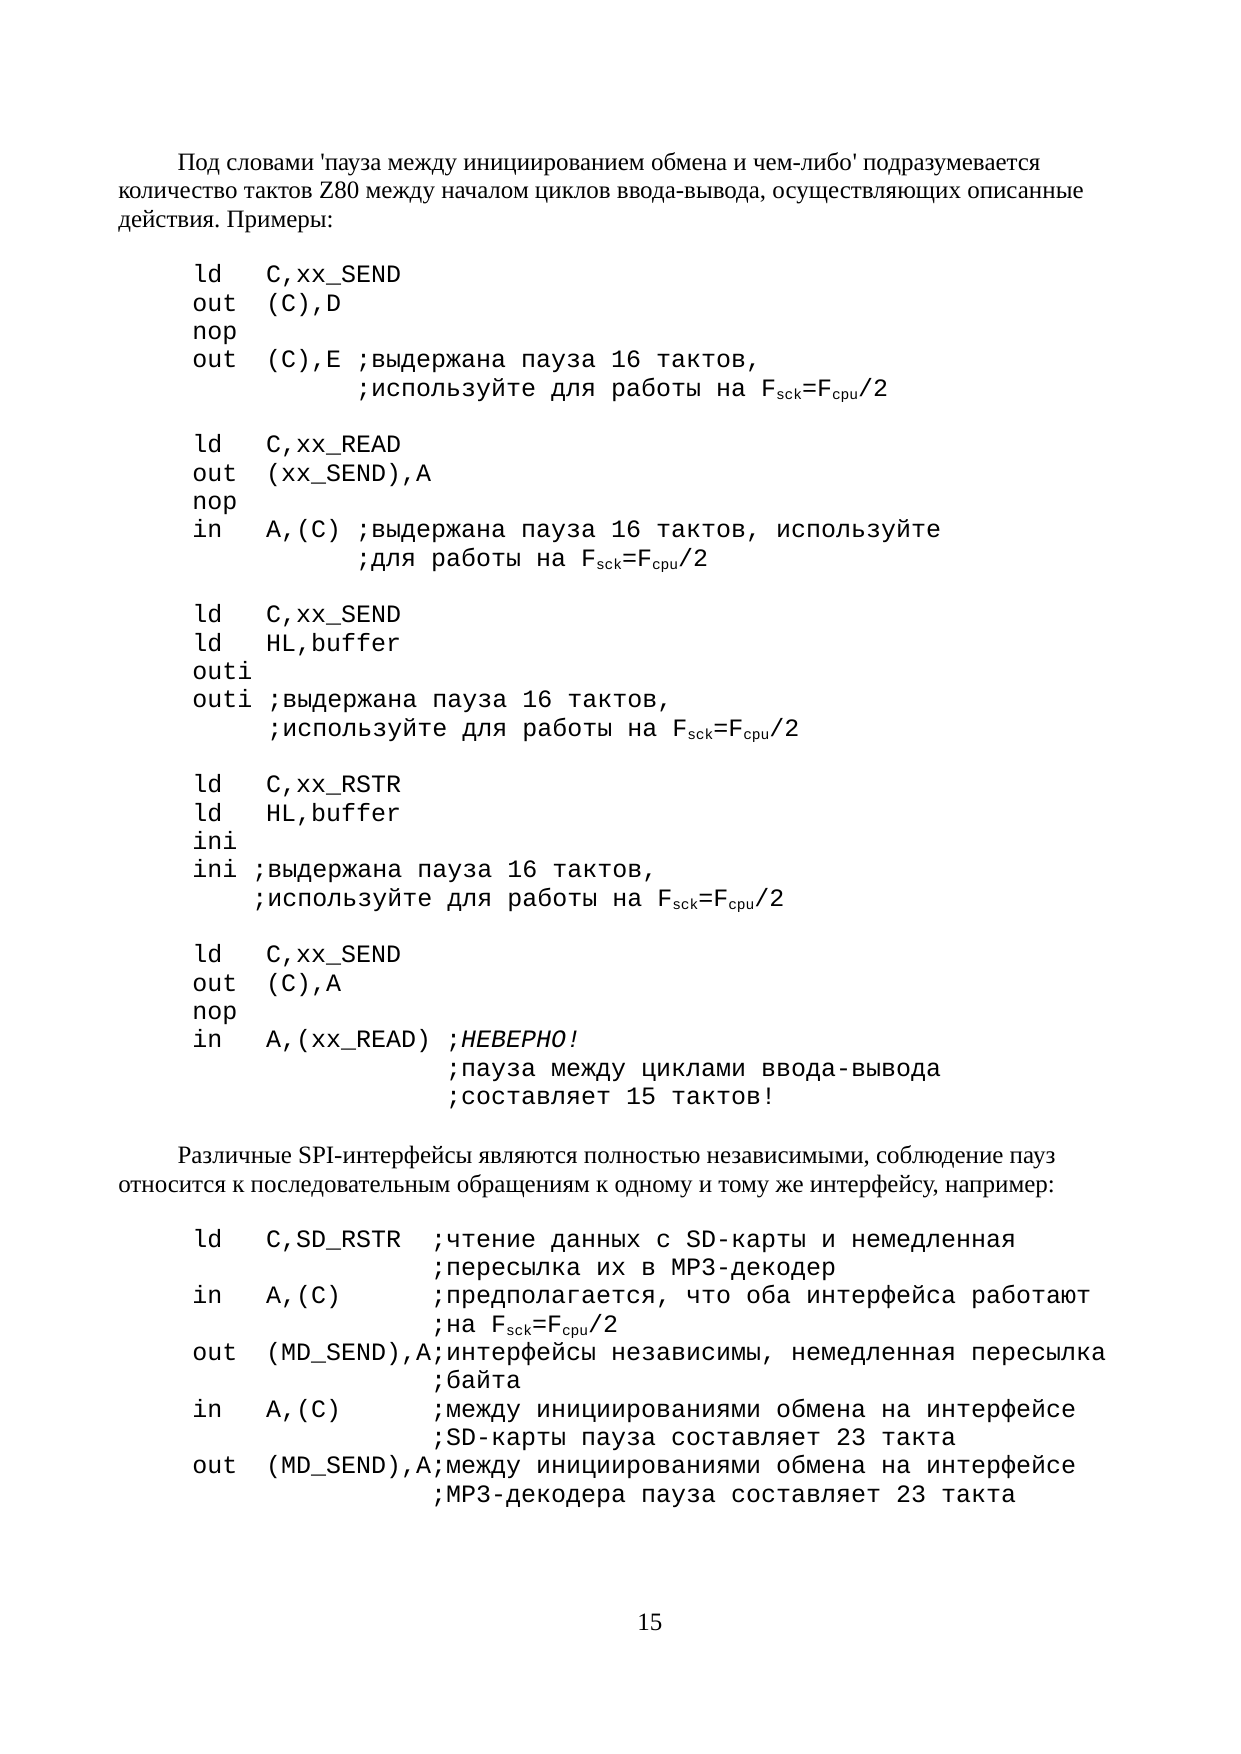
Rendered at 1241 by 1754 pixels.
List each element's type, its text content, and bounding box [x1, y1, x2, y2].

text ld HL,buffer [118, 630, 1122, 658]
text in A,(C) ;выдержана пауза 16 тактов, используйте [118, 517, 1122, 545]
text ld C,xx_SEND [118, 602, 1122, 630]
text Различные SPI-интерфейсы являются полностью независимыми, соблюдение пауз относится к последовательным обращениям к одному и тому же интерфейсу, например: [118, 1140, 1122, 1198]
text ini [118, 828, 1122, 857]
text ;составляет 15 тактов! [118, 1083, 1122, 1112]
text out (xx_SEND),A [118, 460, 1122, 488]
text ld C,SD_RSTR ;чтение данных с SD-карты и немедленная [118, 1226, 1122, 1255]
text nop [118, 998, 1122, 1027]
text ;для работы на Fsck=Fcpu/2 [118, 545, 1122, 573]
text ld C,xx_RSTR [118, 772, 1122, 800]
text out (C),A [118, 970, 1122, 998]
text in A,(xx_READ) ;НЕВЕРНО! [118, 1027, 1122, 1055]
text ;используйте для работы на Fsck=Fcpu/2 [118, 375, 1122, 403]
text ini ;выдержана пауза 16 тактов, [118, 857, 1122, 885]
text out (C),D [118, 290, 1122, 318]
text ;байта [118, 1368, 1122, 1396]
text ;MP3-декодера пауза составляет 23 такта [118, 1481, 1122, 1510]
text ld C,xx_SEND [118, 262, 1122, 290]
text in A,(C) ;предполагается, что оба интерфейса работают [118, 1283, 1122, 1311]
text outi ;выдержана пауза 16 тактов, [118, 687, 1122, 715]
text ;пересылка их в MP3-декодер [118, 1255, 1122, 1283]
text ;используйте для работы на Fsck=Fcpu/2 [118, 715, 1122, 743]
text ;SD-карты пауза составляет 23 такта [118, 1425, 1122, 1453]
text nop [118, 488, 1122, 517]
text out (C),E ;выдержана пауза 16 тактов, [118, 347, 1122, 375]
text ;используйте для работы на Fsck=Fcpu/2 [118, 885, 1122, 913]
text ;на Fsck=Fcpu/2 [118, 1311, 1122, 1340]
text ld HL,buffer [118, 800, 1122, 828]
text ;пауза между циклами ввода-вывода [118, 1055, 1122, 1083]
text out (MD_SEND),A;интерфейсы независимы, немедленная пересылка [118, 1340, 1122, 1368]
text ld C,xx_READ [118, 432, 1122, 460]
text nop [118, 318, 1122, 347]
text out (MD_SEND),A;между инициированиями обмена на интерфейсе [118, 1453, 1122, 1481]
text outi [118, 658, 1122, 687]
text Под словами 'пауза между инициированием обмена и чем-либо' подразумевается количество тактов Z80 между началом циклов ввода-вывода, осуществляющих описанные действия. Примеры: [118, 147, 1122, 233]
text in A,(C) ;между инициированиями обмена на интерфейсе [118, 1396, 1122, 1425]
text ld C,xx_SEND [118, 942, 1122, 970]
